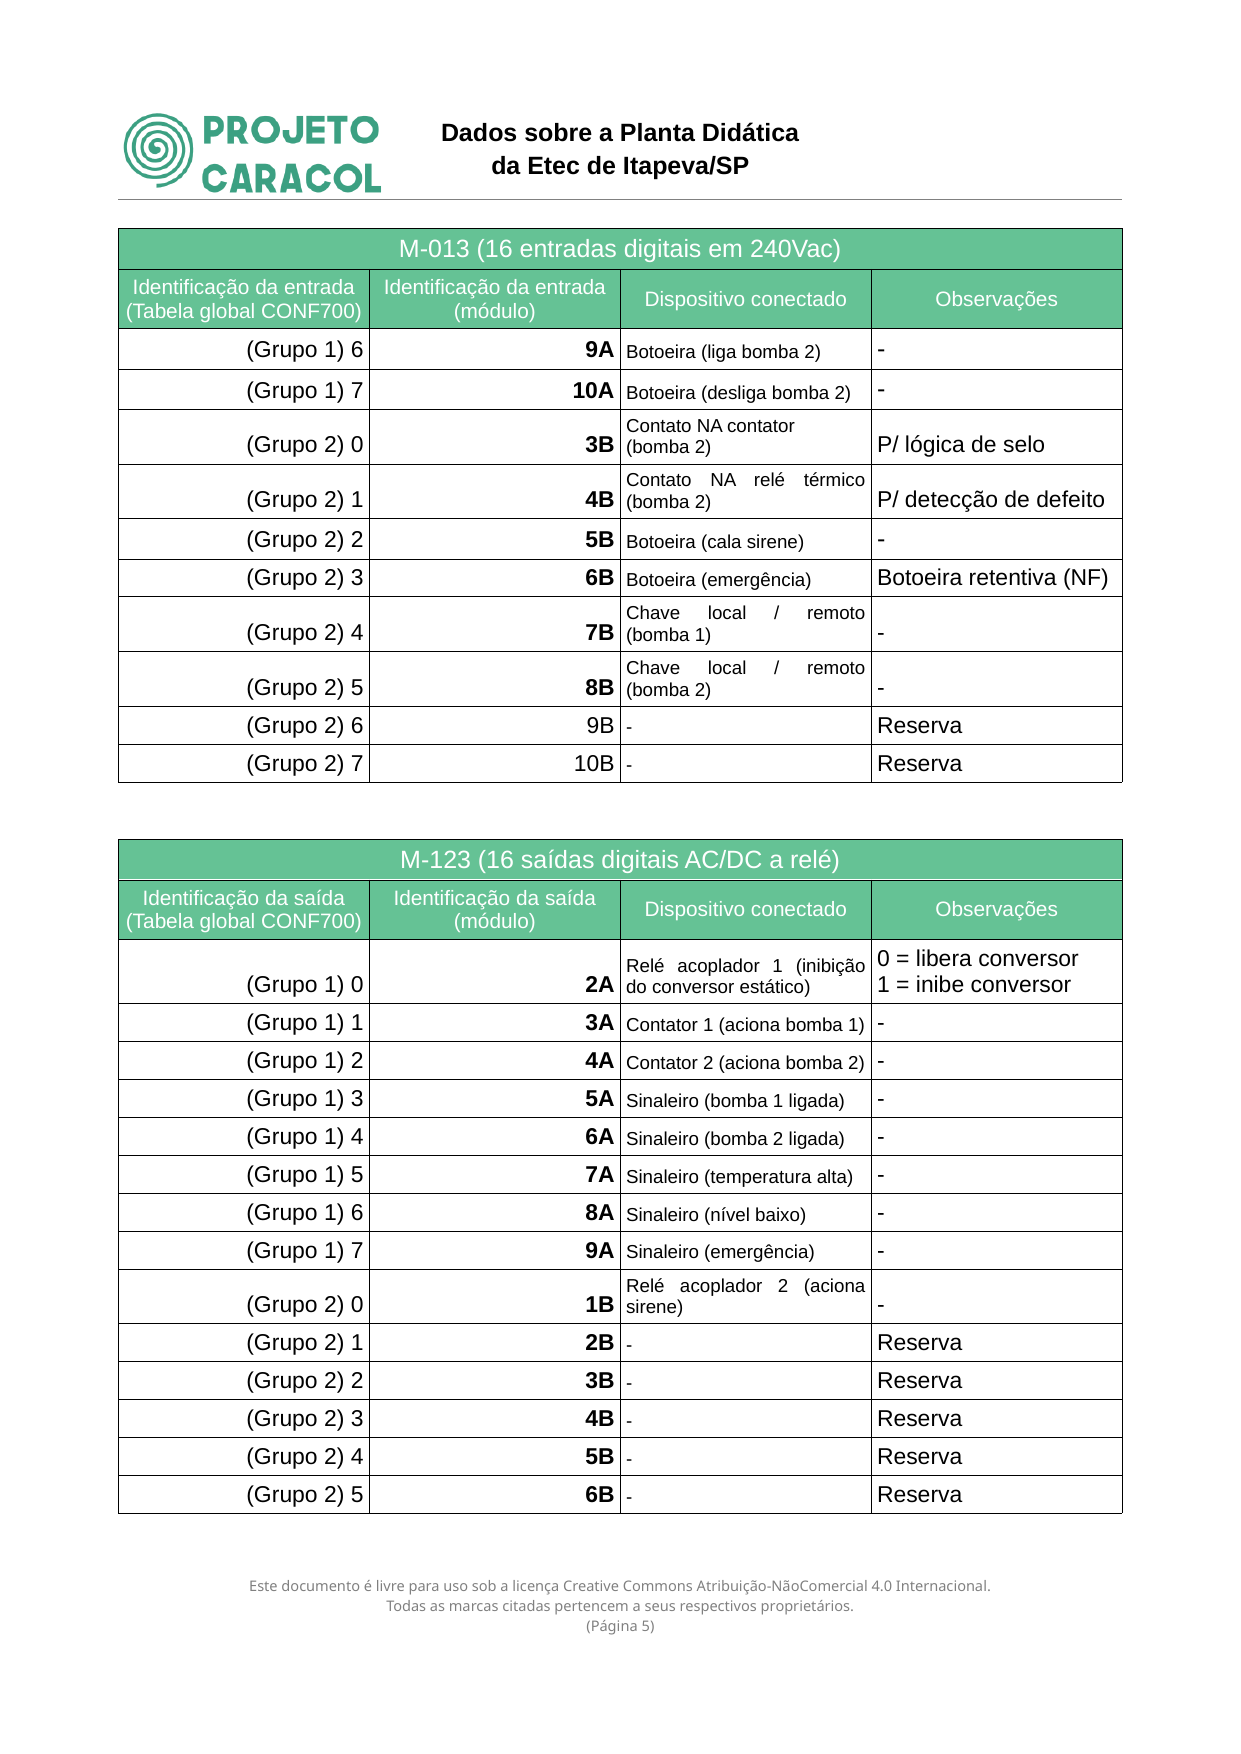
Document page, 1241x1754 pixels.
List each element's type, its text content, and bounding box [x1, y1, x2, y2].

table_cell (Grupo 2) 5 [119, 1476, 369, 1513]
table_cell 2B [370, 1324, 620, 1361]
table_cell Observações [872, 270, 1122, 328]
table_cell Identificação da entrada (Tabela global CONF700) [119, 270, 369, 328]
table_cell Sinaleiro (temperatura alta) [621, 1156, 871, 1193]
table_cell (Grupo 2) 7 [119, 745, 369, 782]
table_cell Contator 1 (aciona bomba 1) [621, 1004, 871, 1041]
table_cell 6B [370, 1476, 620, 1513]
table_cell 9B [370, 707, 620, 744]
table_cell (Grupo 2) 4 [119, 597, 369, 651]
table_cell 6B [370, 560, 620, 596]
table_cell - [872, 1232, 1122, 1269]
table_cell - [872, 1004, 1122, 1041]
table_cell 1B [370, 1270, 620, 1323]
table_cell - [872, 1270, 1122, 1323]
table_cell Sinaleiro (bomba 1 ligada) [621, 1080, 871, 1117]
table_cell (Grupo 2) 4 [119, 1438, 369, 1475]
table_cell (Grupo 1) 4 [119, 1118, 369, 1155]
table_cell Identificação da entrada (módulo) [370, 270, 620, 328]
table_cell Sinaleiro (emergência) [621, 1232, 871, 1269]
table_cell (Grupo 1) 6 [119, 329, 369, 368]
table_cell - [872, 652, 1122, 706]
table_cell 4B [370, 465, 620, 518]
table_cell Reserva [872, 1438, 1122, 1475]
table_cell 9A [370, 329, 620, 368]
table_cell Relé acoplador 1 (inibição do conversor estático) [621, 940, 871, 1003]
table_cell Dispositivo conectado [621, 881, 871, 939]
table_cell Contator 2 (aciona bomba 2) [621, 1042, 871, 1079]
table_cell (Grupo 1) 6 [119, 1194, 369, 1231]
table_cell 5B [370, 1438, 620, 1475]
table_cell Botoeira (emergência) [621, 560, 871, 596]
table_cell (Grupo 2) 2 [119, 519, 369, 558]
table_cell 10B [370, 745, 620, 782]
table_cell 8A [370, 1194, 620, 1231]
table_cell - [621, 745, 871, 782]
table_cell Contato NA contator (bomba 2) [621, 410, 871, 463]
table_cell 7B [370, 597, 620, 651]
table_cell (Grupo 1) 7 [119, 370, 369, 409]
table_cell P/ detecção de defeito [872, 465, 1122, 518]
table_cell - [621, 707, 871, 744]
table_cell Reserva [872, 1476, 1122, 1513]
table_cell Reserva [872, 1324, 1122, 1361]
table_cell 3A [370, 1004, 620, 1041]
table_cell - [872, 1118, 1122, 1155]
table_cell Sinaleiro (bomba 2 ligada) [621, 1118, 871, 1155]
table_cell (Grupo 2) 0 [119, 1270, 369, 1323]
table_cell (Grupo 2) 5 [119, 652, 369, 706]
table_cell 5B [370, 519, 620, 558]
table_cell - [621, 1438, 871, 1475]
table_cell (Grupo 2) 3 [119, 1400, 369, 1437]
table_cell 5A [370, 1080, 620, 1117]
table_cell Botoeira (cala sirene) [621, 519, 871, 558]
table_cell - [872, 329, 1122, 368]
table_cell Dispositivo conectado [621, 270, 871, 328]
table_cell Relé acoplador 2 (aciona sirene) [621, 1270, 871, 1323]
table_cell (Grupo 2) 1 [119, 465, 369, 518]
table_cell - [872, 597, 1122, 651]
table_cell 2A [370, 940, 620, 1003]
table_cell 4A [370, 1042, 620, 1079]
table_cell (Grupo 1) 3 [119, 1080, 369, 1117]
table_cell - [872, 1080, 1122, 1117]
table_cell 9A [370, 1232, 620, 1269]
table_cell (Grupo 1) 2 [119, 1042, 369, 1079]
table_cell (Grupo 2) 2 [119, 1362, 369, 1399]
table_cell 10A [370, 370, 620, 409]
table_cell 3B [370, 1362, 620, 1399]
table_cell (Grupo 2) 1 [119, 1324, 369, 1361]
table_cell Identificação da saída (módulo) [370, 881, 620, 939]
table_cell 0 = libera conversor 1 = inibe conversor [872, 940, 1122, 1003]
table_cell Chave local / remoto (bomba 1) [621, 597, 871, 651]
table_cell Botoeira retentiva (NF) [872, 560, 1122, 596]
table_cell (Grupo 2) 0 [119, 410, 369, 463]
table_cell - [621, 1476, 871, 1513]
table_cell Botoeira (liga bomba 2) [621, 329, 871, 368]
table_cell (Grupo 2) 6 [119, 707, 369, 744]
table_cell - [621, 1362, 871, 1399]
table_cell Identificação da saída (Tabela global CONF700) [119, 881, 369, 939]
table_header M-013 (16 entradas digitais em 240Vac) [119, 229, 1122, 269]
table_cell Reserva [872, 1400, 1122, 1437]
table_cell Reserva [872, 707, 1122, 744]
table_cell 3B [370, 410, 620, 463]
table_cell Sinaleiro (nível baixo) [621, 1194, 871, 1231]
table_cell (Grupo 1) 5 [119, 1156, 369, 1193]
table_cell - [872, 1042, 1122, 1079]
table_cell (Grupo 1) 0 [119, 940, 369, 1003]
table_cell (Grupo 2) 3 [119, 560, 369, 596]
table_cell Contato NA relé térmico (bomba 2) [621, 465, 871, 518]
picture [118, 109, 387, 196]
table_cell - [621, 1324, 871, 1361]
table_cell Chave local / remoto (bomba 2) [621, 652, 871, 706]
table_cell Botoeira (desliga bomba 2) [621, 370, 871, 409]
table_cell Observações [872, 881, 1122, 939]
table_cell (Grupo 1) 7 [119, 1232, 369, 1269]
table_cell 4B [370, 1400, 620, 1437]
table_cell - [872, 519, 1122, 558]
table_cell Reserva [872, 1362, 1122, 1399]
table_cell 7A [370, 1156, 620, 1193]
table_cell - [872, 1194, 1122, 1231]
table_cell 6A [370, 1118, 620, 1155]
table_cell (Grupo 1) 1 [119, 1004, 369, 1041]
table_cell - [872, 370, 1122, 409]
table_cell 8B [370, 652, 620, 706]
table_cell - [872, 1156, 1122, 1193]
table_cell P/ lógica de selo [872, 410, 1122, 463]
table_header M-123 (16 saídas digitais AC/DC a relé) [119, 840, 1122, 879]
table_cell Reserva [872, 745, 1122, 782]
table_cell - [621, 1400, 871, 1437]
